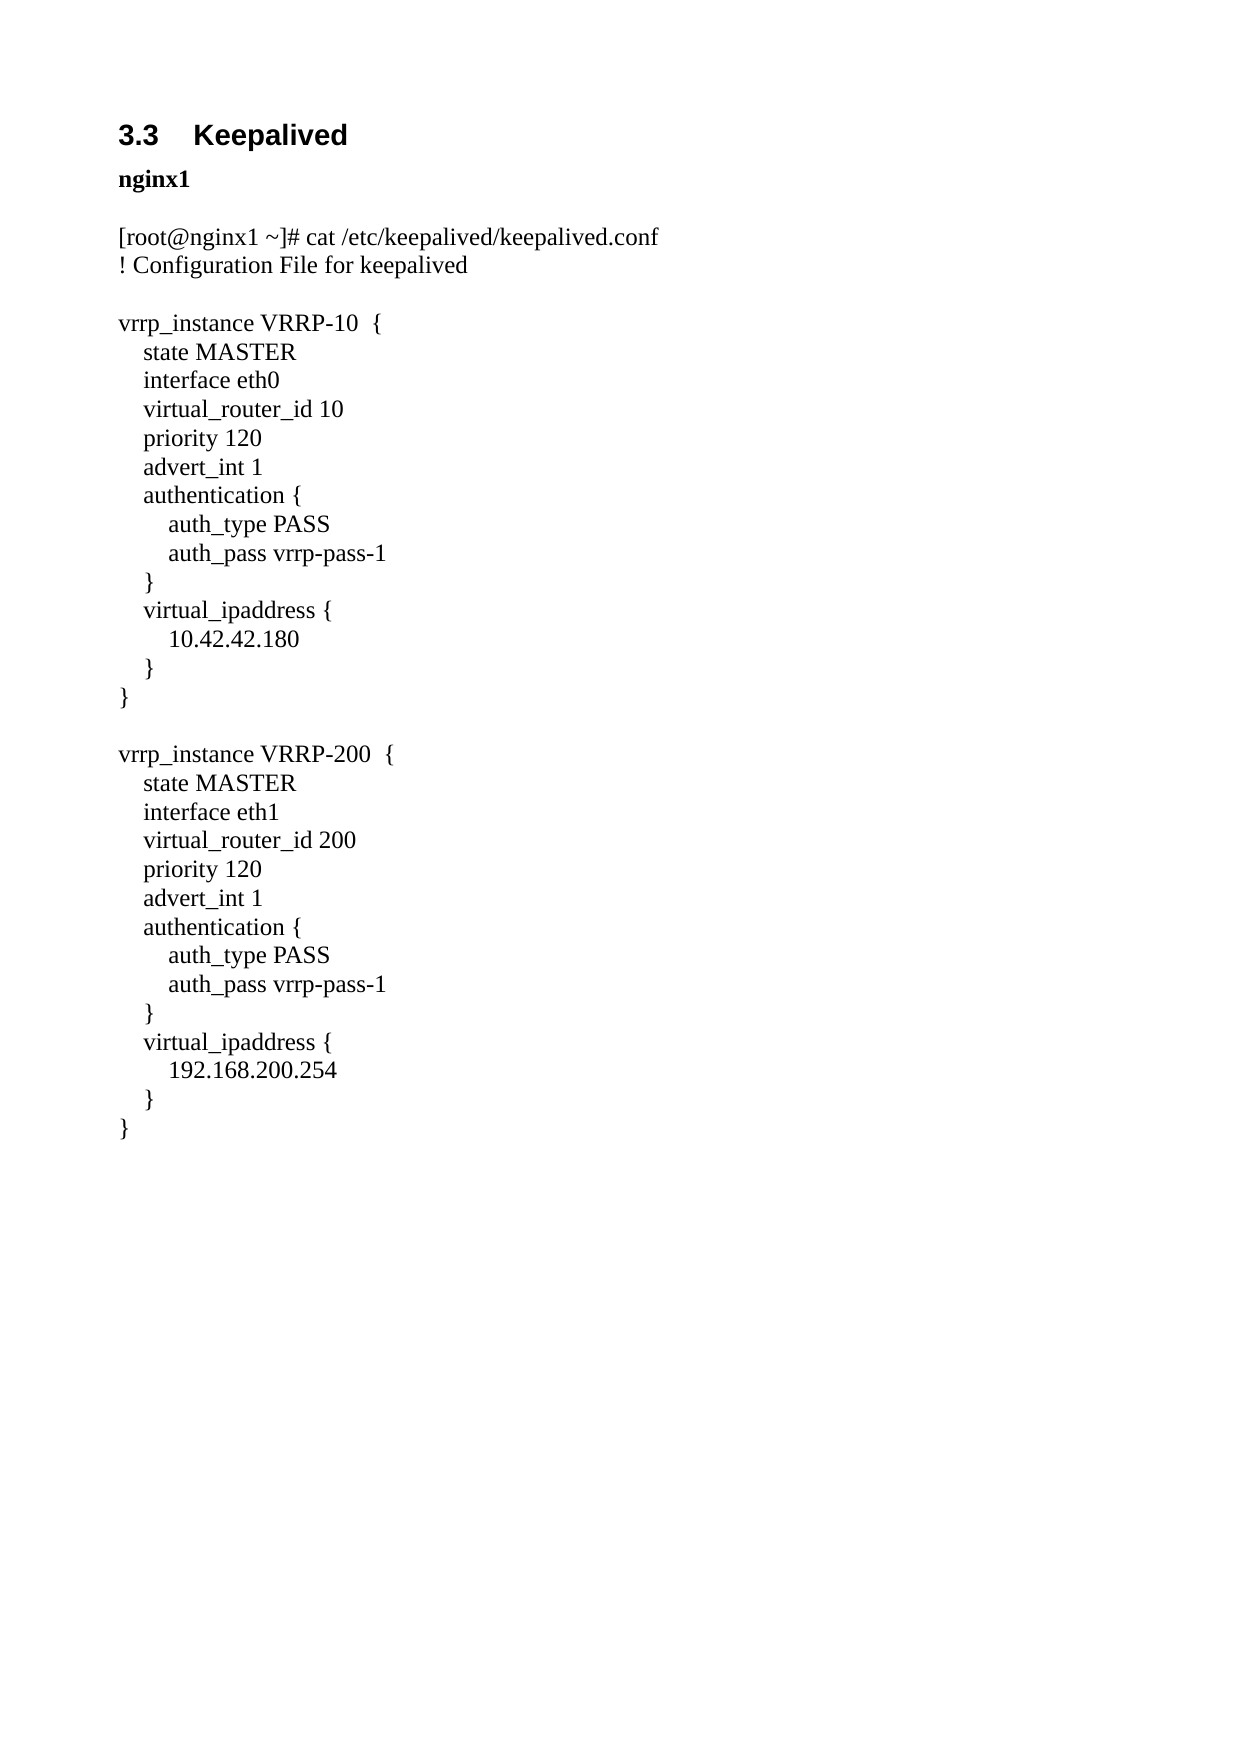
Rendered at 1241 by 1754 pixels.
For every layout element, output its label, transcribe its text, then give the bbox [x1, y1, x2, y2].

text [root@nginx1 ~]# cat /etc/keepalived/keepalived.conf [118, 222, 1122, 251]
text nginx1 [118, 164, 1122, 193]
text virtual_router_id 10 [118, 394, 1122, 423]
text virtual_ipaddress { [118, 596, 1122, 624]
text auth_type PASS [118, 509, 1122, 538]
text interface eth1 [118, 797, 1122, 826]
text priority 120 [118, 854, 1122, 883]
text auth_type PASS [118, 941, 1122, 969]
text } [118, 1113, 1122, 1142]
text auth_pass vrrp-pass-1 [118, 969, 1122, 998]
text 10.42.42.180 [118, 624, 1122, 653]
text vrrp_instance VRRP-200 { [118, 739, 1122, 768]
text advert_int 1 [118, 883, 1122, 912]
text virtual_router_id 200 [118, 826, 1122, 854]
text } [118, 653, 1122, 682]
text advert_int 1 [118, 452, 1122, 481]
text priority 120 [118, 423, 1122, 452]
text vrrp_instance VRRP-10 { [118, 308, 1122, 337]
text } [118, 567, 1122, 596]
text ! Configuration File for keepalived [118, 251, 1122, 279]
text } [118, 682, 1122, 711]
text authentication { [118, 481, 1122, 509]
text } [118, 998, 1122, 1027]
text state MASTER [118, 768, 1122, 797]
text authentication { [118, 912, 1122, 941]
text virtual_ipaddress { [118, 1027, 1122, 1056]
text auth_pass vrrp-pass-1 [118, 538, 1122, 567]
subtitle Keepalived [118, 118, 1122, 152]
text 192.168.200.254 [118, 1056, 1122, 1084]
text } [118, 1084, 1122, 1113]
text interface eth0 [118, 366, 1122, 394]
text state MASTER [118, 337, 1122, 366]
